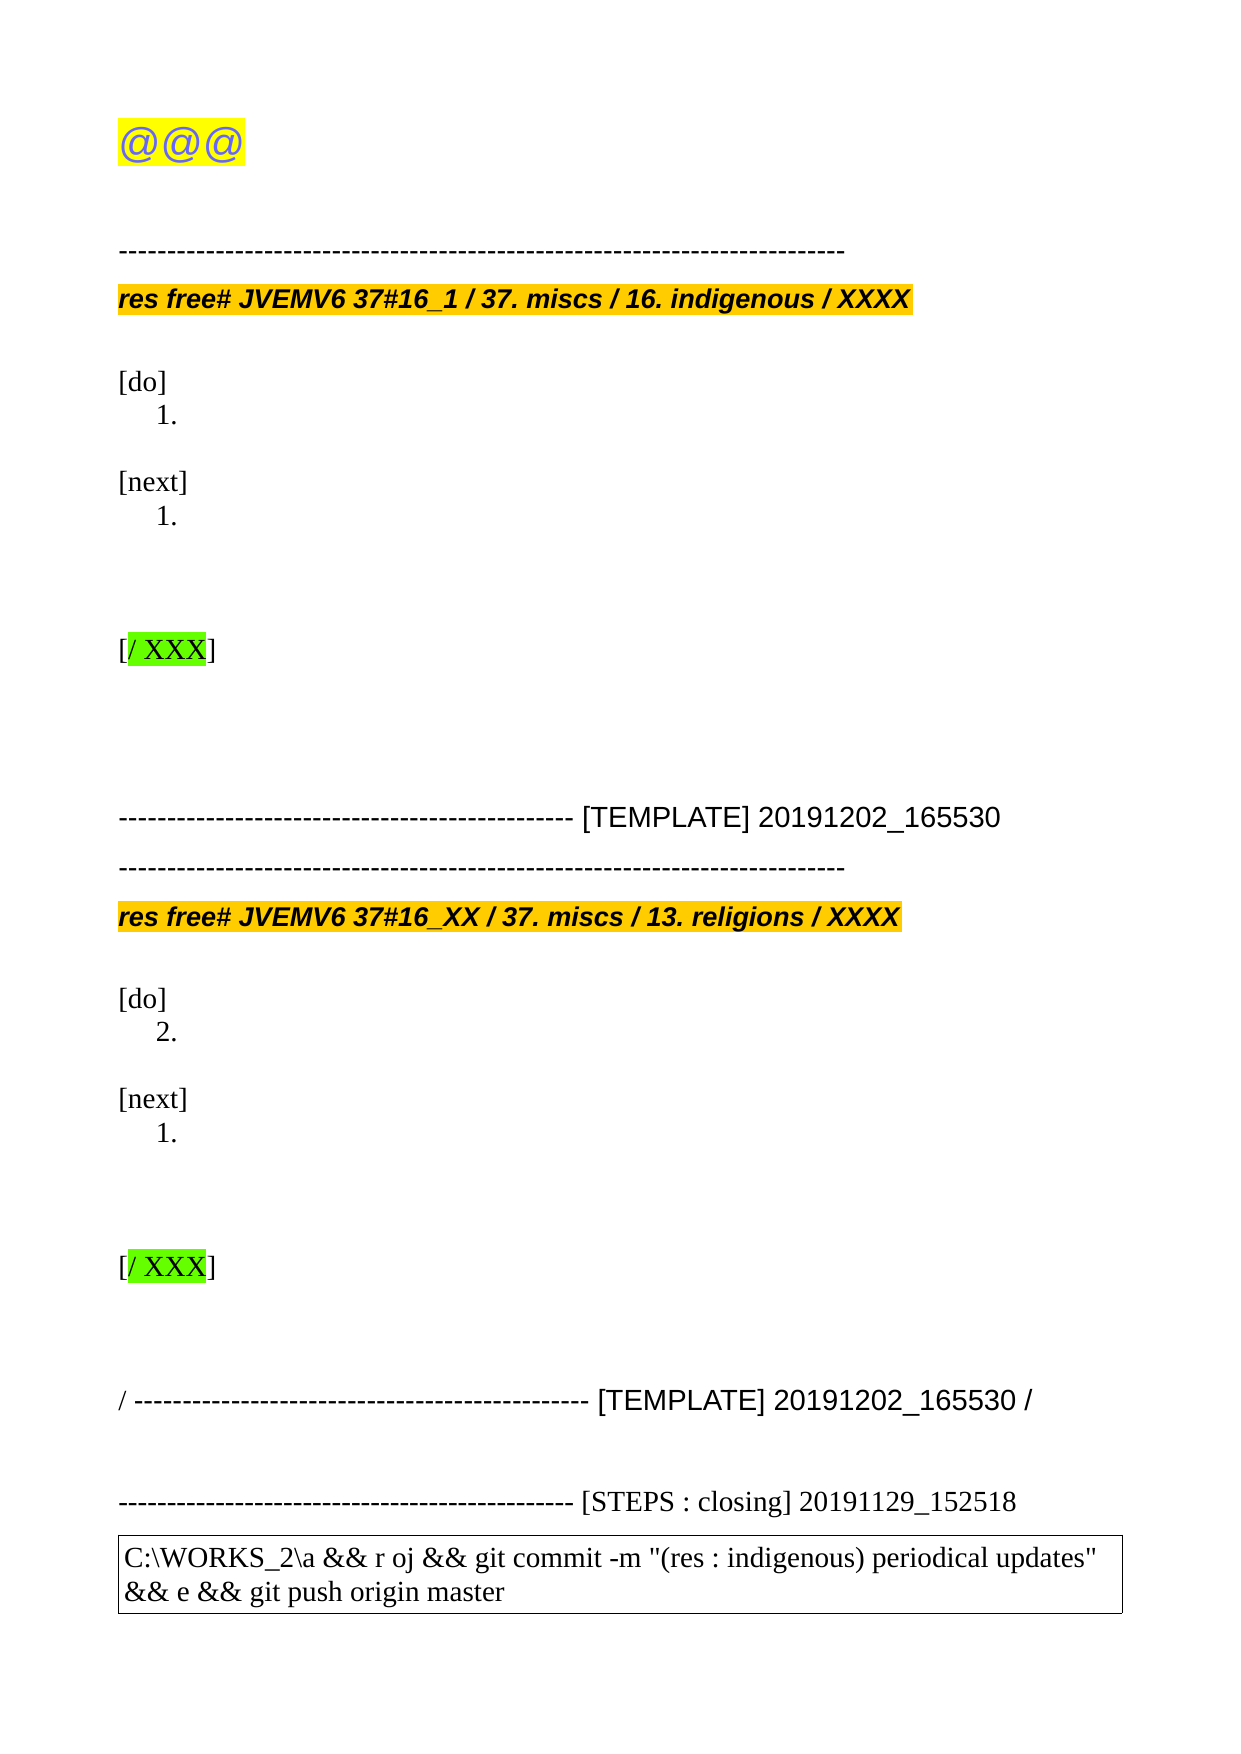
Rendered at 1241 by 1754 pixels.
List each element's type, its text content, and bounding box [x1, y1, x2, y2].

text / ----------------------------------------------- [TEMPLATE] 20191202_165530 / [118, 1383, 1122, 1417]
text [/ XXX] [118, 632, 1122, 666]
text ----------------------------------------------- [STEPS : closing] 20191129_152518 [118, 1484, 1122, 1518]
text --------------------------------------------------------------------------- [118, 850, 1122, 884]
text @@@ [118, 118, 1122, 166]
text --------------------------------------------------------------------------- [118, 233, 1122, 267]
text [do] [118, 364, 1122, 397]
text res free# JVEMV6 37#16_XX / 37. miscs / 13. religions / XXXX [118, 901, 1122, 932]
table_header C:\WORKS_2\a && r oj && git commit -m "(res : indigenous) periodical updates" && e && git push origin master [119, 1536, 1122, 1613]
text ----------------------------------------------- [TEMPLATE] 20191202_165530 [118, 800, 1122, 833]
text [next] [118, 1082, 1122, 1115]
text [do] [118, 981, 1122, 1014]
text [/ XXX] [118, 1249, 1122, 1283]
text res free# JVEMV6 37#16_1 / 37. miscs / 16. indigenous / XXXX [118, 283, 1122, 315]
text [next] [118, 464, 1122, 498]
